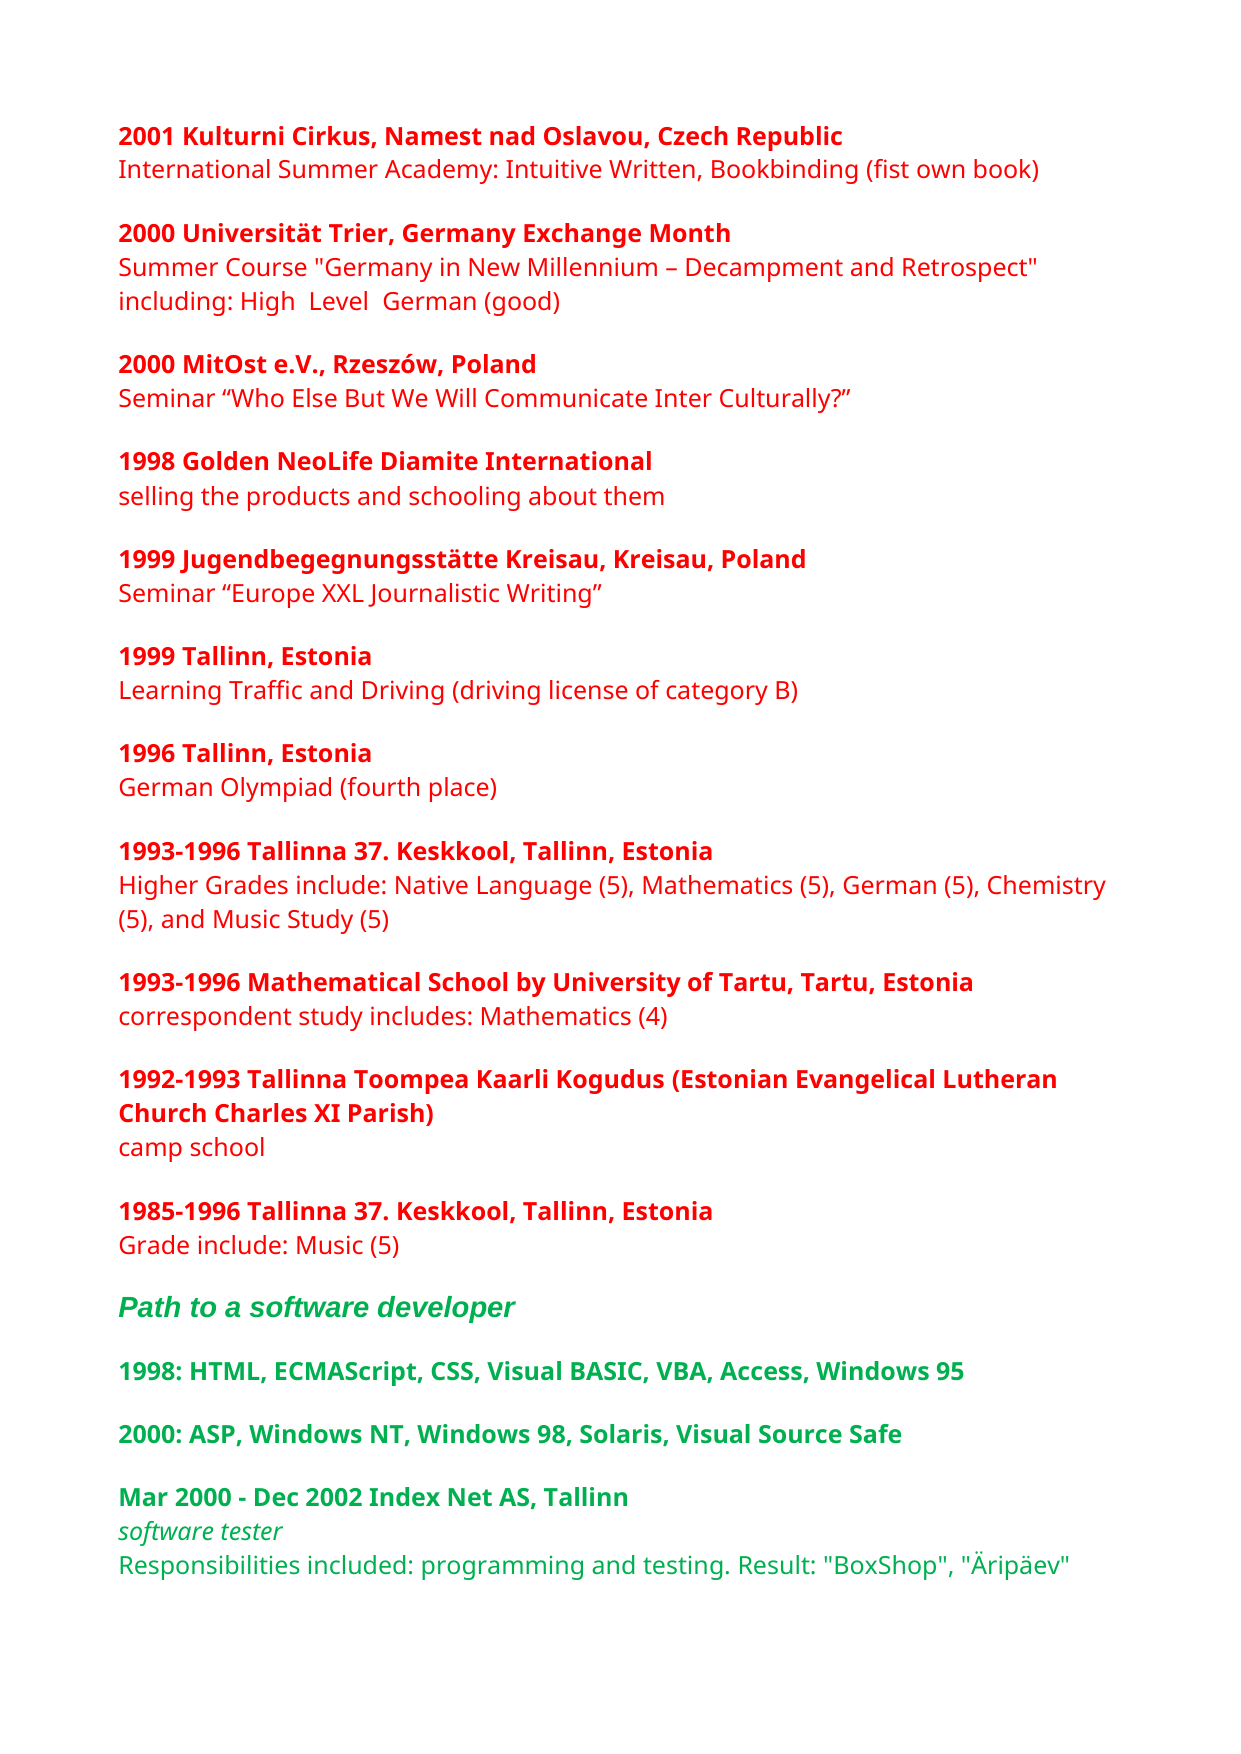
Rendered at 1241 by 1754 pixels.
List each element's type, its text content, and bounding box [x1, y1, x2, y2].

text 1999 Jugendbegegnungsstätte Kreisau, Kreisau, Poland Seminar “Europe XXL Journalistic Writing” [118, 541, 1122, 609]
text 1996 Tallinn, Estonia German Olympiad (fourth place) [118, 736, 1122, 804]
text 2000: ASP, Windows NT, Windows 98, Solaris, Visual Source Safe [118, 1416, 1122, 1451]
text 1985-1996 Tallinna 37. Keskkool, Tallinn, Estonia Grade include: Music (5) [118, 1193, 1122, 1261]
subtitle Path to a software developer [118, 1291, 1122, 1324]
text 1998 Golden NeoLife Diamite International selling the products and schooling about them [118, 444, 1122, 512]
text Mar 2000 - Dec 2002 Index Net AS, Tallinn software tester Responsibilities included: programming and testing. Result: "BoxShop", "Äripäev" [118, 1480, 1122, 1582]
text 1998: HTML, ECMAScript, CSS, Visual BASIC, VBA, Access, Windows 95 [118, 1353, 1122, 1387]
text 2000 Universität Trier, Germany Exchange Month Summer Course "Germany in New Millennium – Decampment and Retrospect" including: High Level German (good) [118, 215, 1122, 318]
text 1993-1996 Tallinna 37. Keskkool, Tallinn, Estonia Higher Grades include: Native Language (5), Mathematics (5), German (5), Chemistry (5), and Music Study (5) [118, 833, 1122, 935]
text 2000 MitOst e.V., Rzeszów, Poland Seminar “Who Else But We Will Communicate Inter Culturally?” [118, 347, 1122, 415]
text 1993-1996 Mathematical School by University of Tartu, Tartu, Estonia correspondent study includes: Mathematics (4) [118, 964, 1122, 1033]
text 1992-1993 Tallinna Toompea Kaarli Kogudus (Estonian Evangelical Lutheran Church Charles XI Parish) camp school [118, 1062, 1122, 1164]
text 1999 Tallinn, Estonia Learning Traffic and Driving (driving license of category B) [118, 639, 1122, 707]
text 2001 Kulturni Cirkus, Namest nad Oslavou, Czech Republic International Summer Academy: Intuitive Written, Bookbinding (fist own book) [118, 118, 1122, 186]
